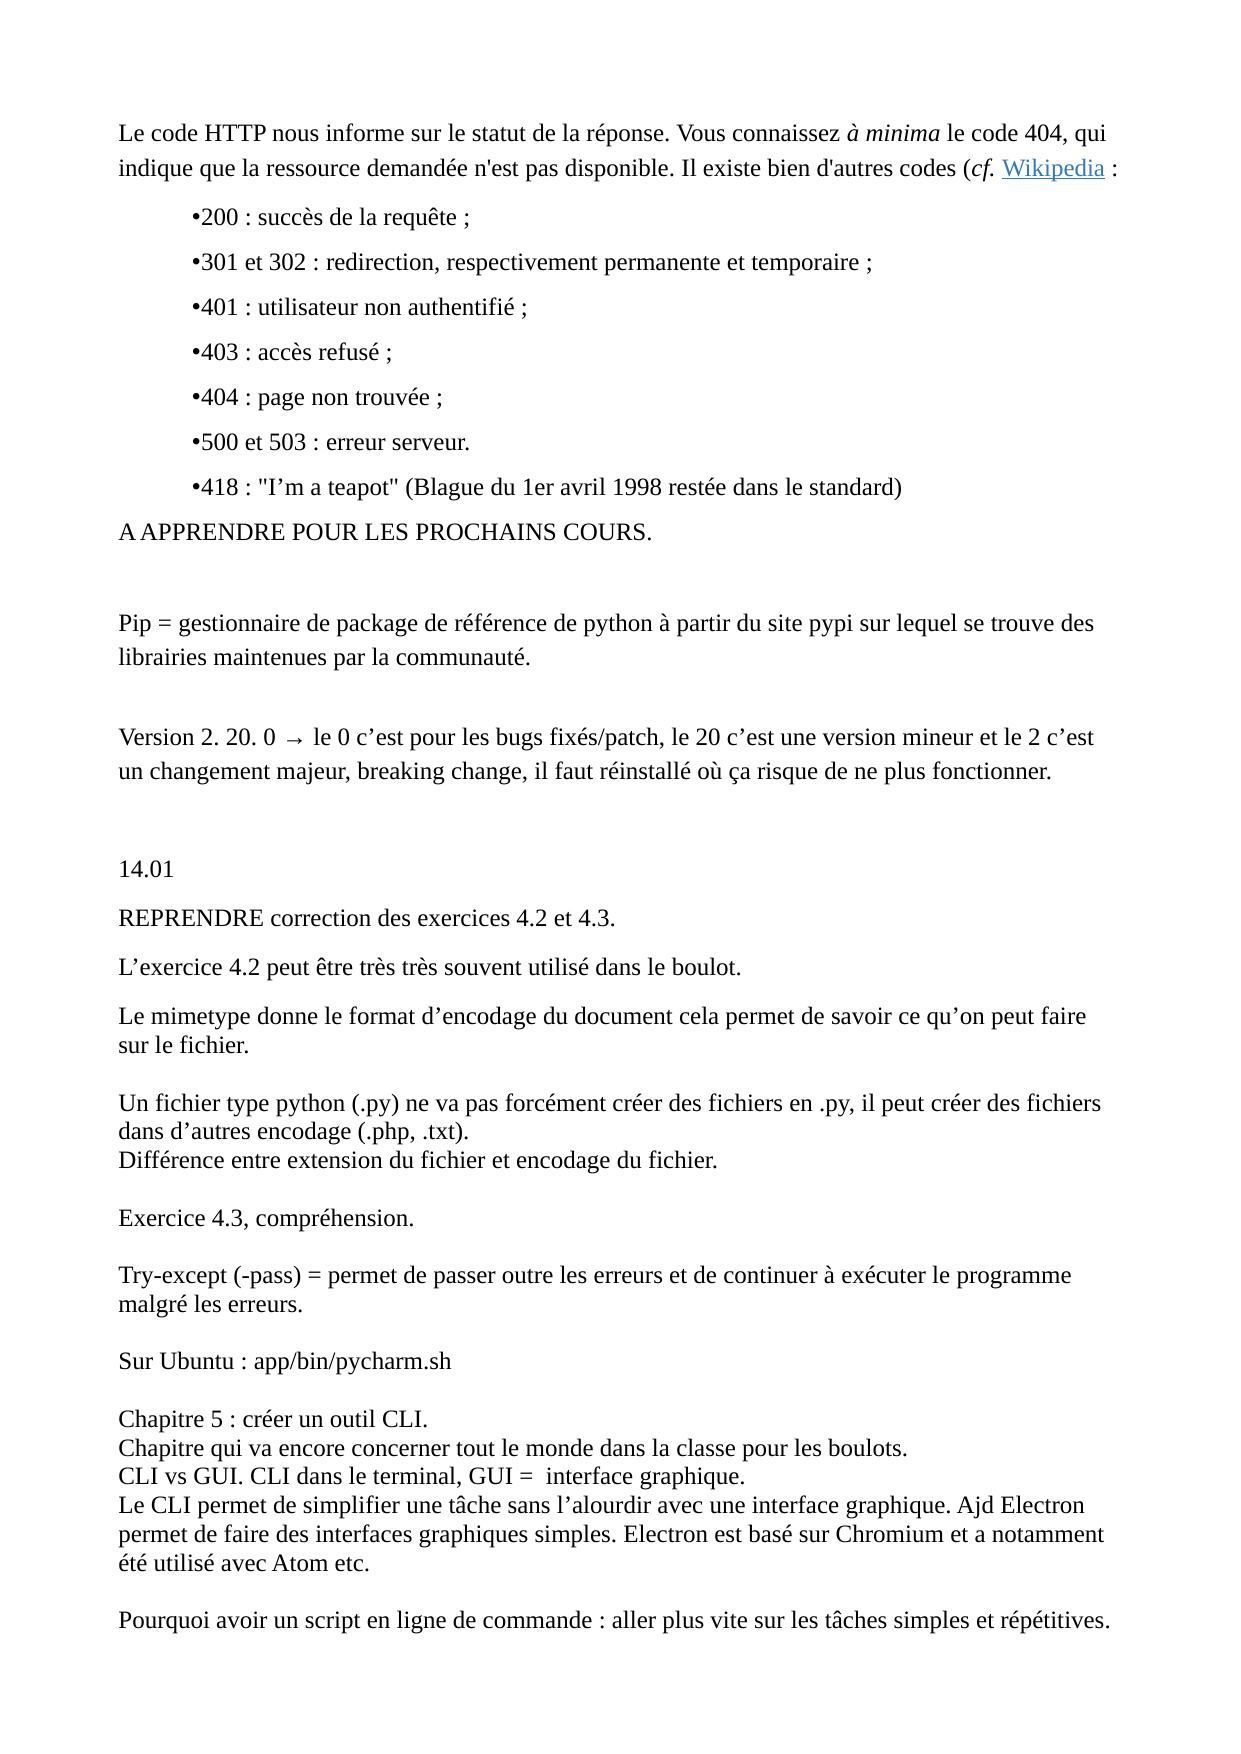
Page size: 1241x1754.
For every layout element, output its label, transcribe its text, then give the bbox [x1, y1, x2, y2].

list 401 : utilisateur non authentifié ; [118, 292, 1122, 321]
text Le CLI permet de simplifier une tâche sans l’alourdir avec une interface graphique. Ajd Electron permet de faire des interfaces graphiques simples. Electron est basé sur Chromium et a notamment été utilisé avec Atom etc. [118, 1490, 1122, 1576]
list 301 et 302 : redirection, respectivement permanente et temporaire ; [118, 247, 1122, 276]
text Sur Ubuntu : app/bin/pycharm.sh [118, 1346, 1122, 1375]
text Un fichier type python (.py) ne va pas forcément créer des fichiers en .py, il peut créer des fichiers dans d’autres encodage (.php, .txt). [118, 1088, 1122, 1145]
text Le mimetype donne le format d’encodage du document cela permet de savoir ce qu’on peut faire sur le fichier. [118, 1001, 1122, 1059]
text Pip = gestionnaire de package de référence de python à partir du site pypi sur lequel se trouve des librairies maintenues par la communauté. [118, 608, 1122, 671]
text Exercice 4.3, compréhension. [118, 1203, 1122, 1231]
text A APPRENDRE POUR LES PROCHAINS COURS. [118, 517, 1122, 546]
list 200 : succès de la requête ; [118, 202, 1122, 230]
text 14.01 [118, 854, 1122, 883]
list 500 et 503 : erreur serveur. [118, 427, 1122, 456]
text CLI vs GUI. CLI dans le terminal, GUI = interface graphique. [118, 1461, 1122, 1490]
text Pourquoi avoir un script en ligne de commande : aller plus vite sur les tâches simples et répétitives. [118, 1605, 1122, 1634]
text Différence entre extension du fichier et encodage du fichier. [118, 1145, 1122, 1174]
list 403 : accès refusé ; [118, 337, 1122, 366]
text Le code HTTP nous informe sur le statut de la réponse. Vous connaissez à minima le code 404, qui indique que la ressource demandée n'est pas disponible. Il existe bien d'autres codes (cf. Wikipedia : [118, 118, 1122, 181]
text Chapitre 5 : créer un outil CLI. [118, 1404, 1122, 1433]
text REPRENDRE correction des exercices 4.2 et 4.3. [118, 903, 1122, 932]
text L’exercice 4.2 peut être très très souvent utilisé dans le boulot. [118, 952, 1122, 981]
text Version 2. 20. 0 → le 0 c’est pour les bugs fixés/patch, le 20 c’est une version mineur et le 2 c’est un changement majeur, breaking change, il faut réinstallé où ça risque de ne plus fonctionner. [118, 687, 1122, 785]
list 418 : "I’m a teapot" (Blague du 1er avril 1998 restée dans le standard) [118, 472, 1122, 501]
text Try-except (-pass) = permet de passer outre les erreurs et de continuer à exécuter le programme malgré les erreurs. [118, 1260, 1122, 1318]
text Chapitre qui va encore concerner tout le monde dans la classe pour les boulots. [118, 1433, 1122, 1461]
list 404 : page non trouvée ; [118, 382, 1122, 411]
